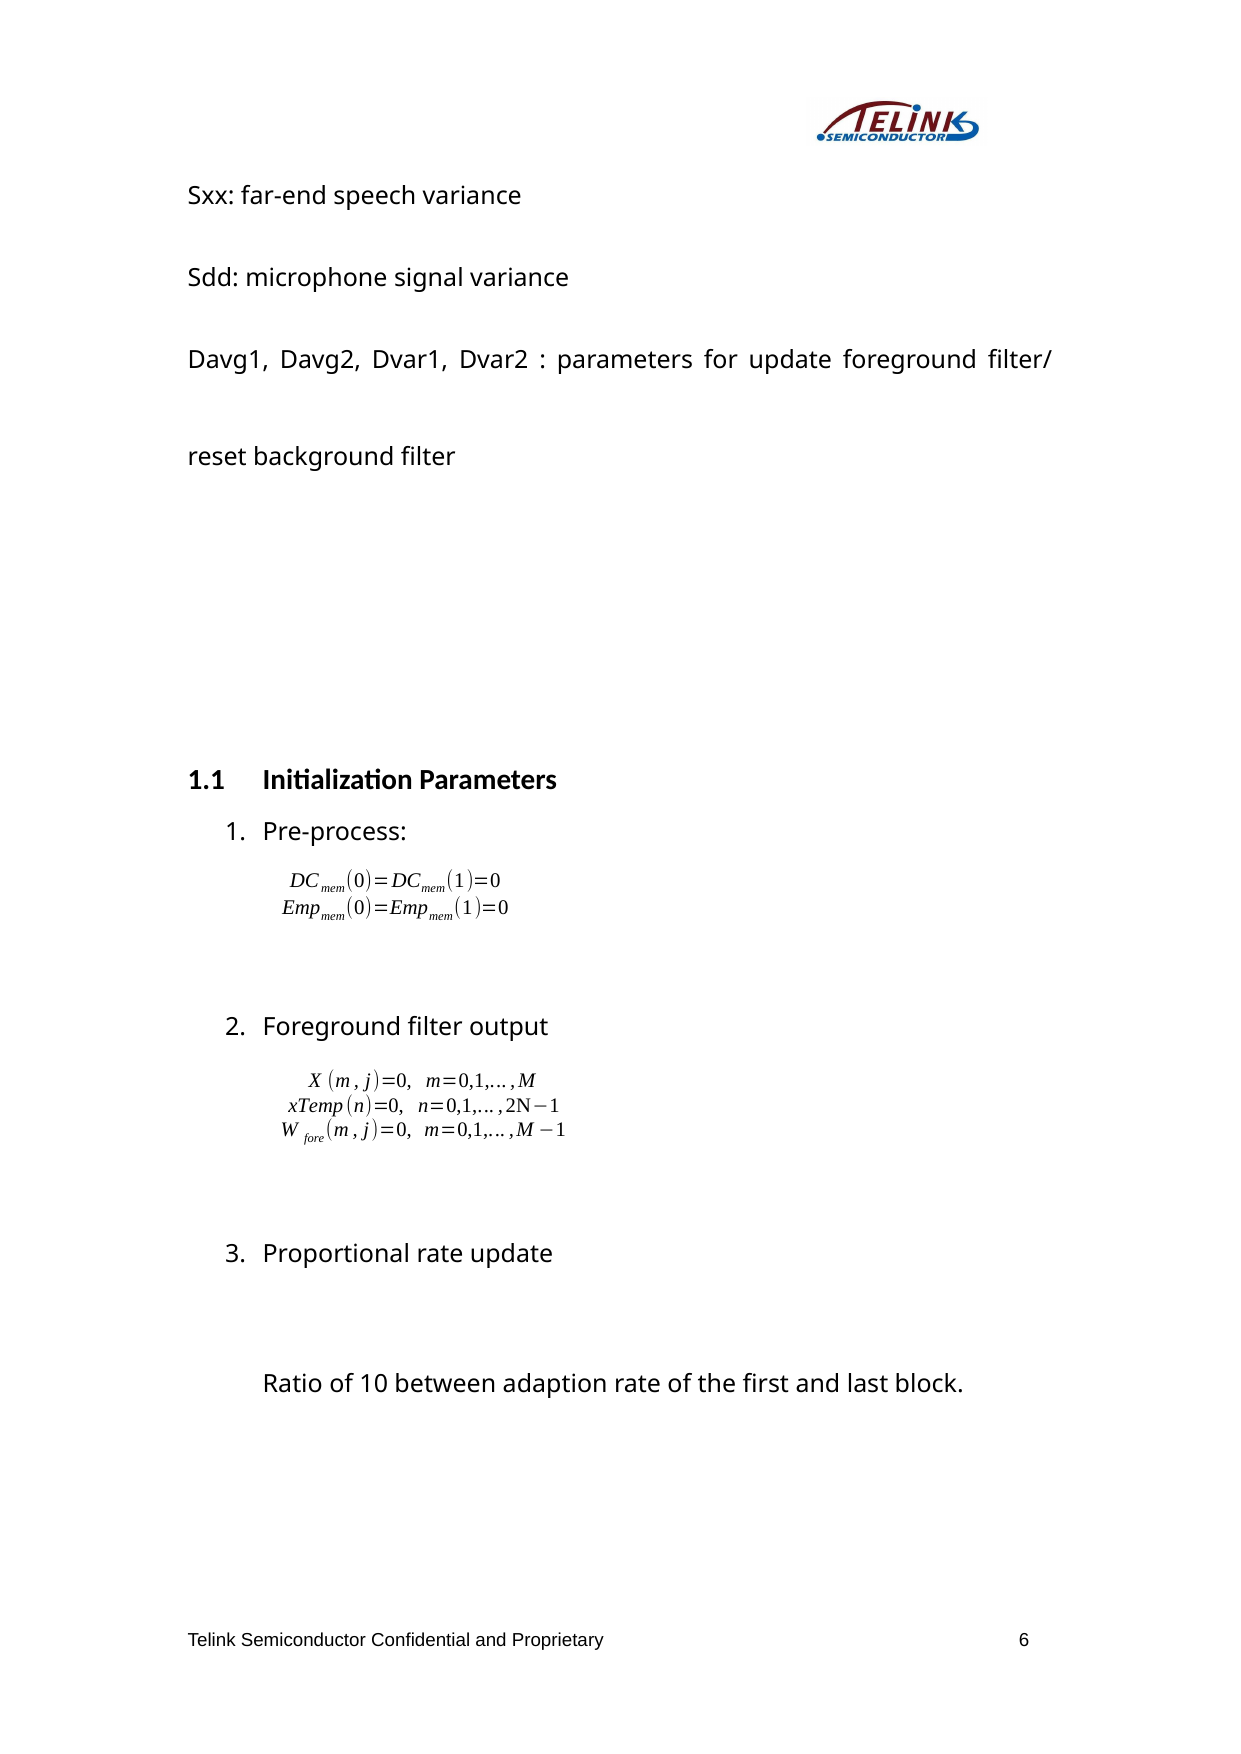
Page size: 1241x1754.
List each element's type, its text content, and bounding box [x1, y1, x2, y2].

list Pre-process: [225, 798, 1053, 863]
list Ratio of 10 between adaption rate of the first and last block. [225, 1351, 1053, 1416]
picture [806, 97, 988, 146]
list Foreground filter output [225, 993, 1053, 1058]
text Sxx: far-end speech variance [187, 162, 1053, 227]
list Proportional rate update [225, 1221, 1053, 1286]
subtitle Initialization Parameters [187, 766, 1053, 798]
text Davg1, Davg2, Dvar1, Dvar2 : parameters for update foreground filter/ reset background filter [187, 326, 1053, 489]
text Sdd: microphone signal variance [187, 244, 1053, 309]
